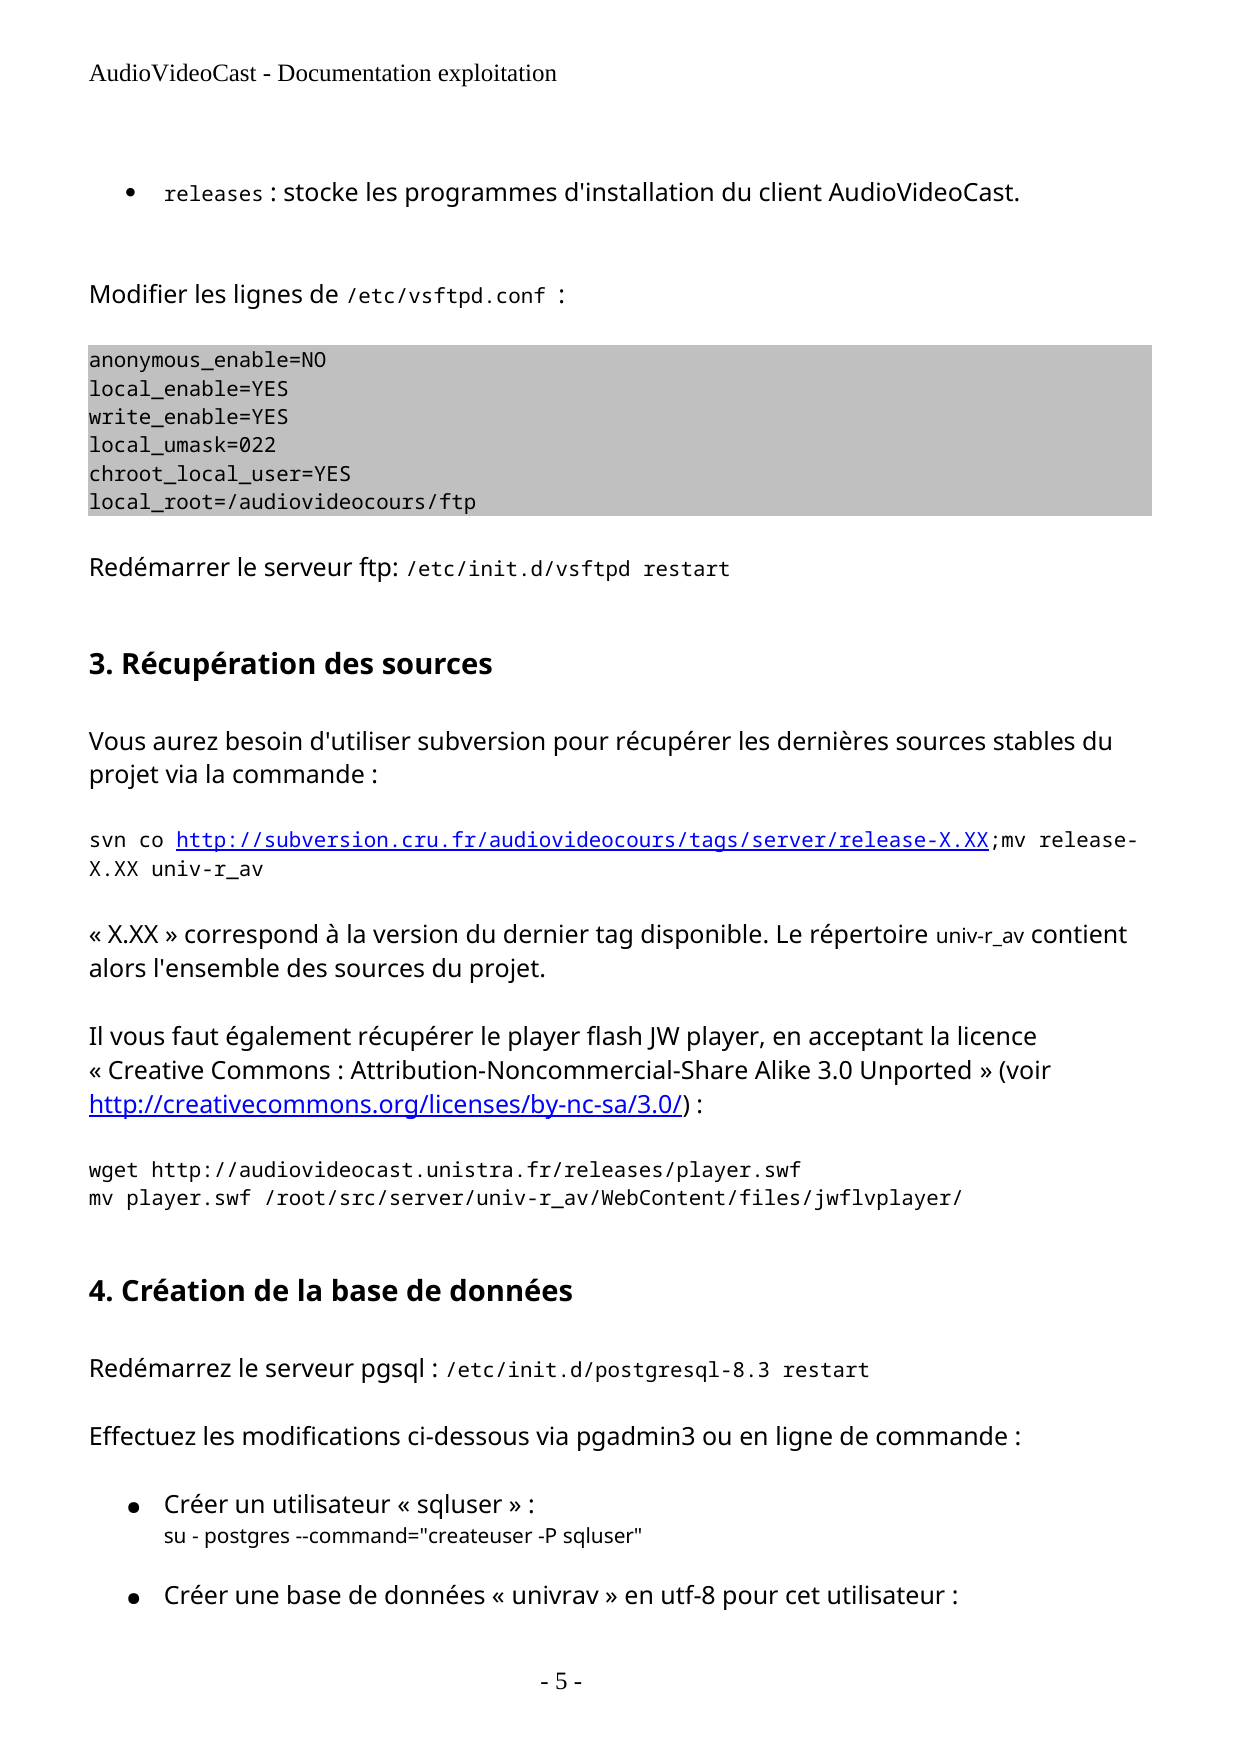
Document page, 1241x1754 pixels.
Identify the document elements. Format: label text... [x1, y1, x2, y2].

text mv player.swf /root/src/server/univ-r_av/WebContent/files/jwflvplayer/ [88, 1183, 1152, 1212]
list Créer une base de données « univrav » en utf-8 pour cet utilisateur : [126, 1578, 1152, 1612]
text wget http://audiovideocast.unistra.fr/releases/player.swf [88, 1155, 1152, 1183]
text svn co http://subversion.cru.fr/audiovideocours/tags/server/release-X.XX;mv release-X.XX univ-r_av [88, 825, 1152, 882]
text Effectuez les modifications ci-dessous via pgadmin3 ou en ligne de commande : [88, 1419, 1152, 1453]
text anonymous_enable=NO local_enable=YES write_enable=YES [88, 345, 1152, 431]
text local_umask=022 chroot_local_user=YES local_root=/audiovideocours/ftp [88, 431, 1152, 516]
list Créer un utilisateur « sqluser » : su - postgres --command="createuser -P sqluser" [126, 1487, 1152, 1549]
text Vous aurez besoin d'utiliser subversion pour récupérer les dernières sources stables du projet via la commande : [88, 723, 1152, 791]
subtitle 3. Récupération des sources [88, 643, 1152, 683]
subtitle 4. Création de la base de données [88, 1271, 1152, 1310]
text « X.XX » correspond à la version du dernier tag disponible. Le répertoire univ-r_av contient alors l'ensemble des sources du projet. [88, 916, 1152, 984]
list releases : stocke les programmes d'installation du client AudioVideoCast. [126, 175, 1152, 277]
text Modifier les lignes de /etc/vsftpd.conf : [88, 277, 1152, 311]
text Il vous faut également récupérer le player flash JW player, en acceptant la licence « Creative Commons : Attribution-Noncommercial-Share Alike 3.0 Unported » (voir http://creativecommons.org/licenses/by-nc-sa/3.0/) : [88, 1018, 1152, 1121]
text Redémarrer le serveur ftp: /etc/init.d/vsftpd restart [88, 550, 1152, 584]
text Redémarrez le serveur pgsql : /etc/init.d/postgresql-8.3 restart [88, 1351, 1152, 1385]
